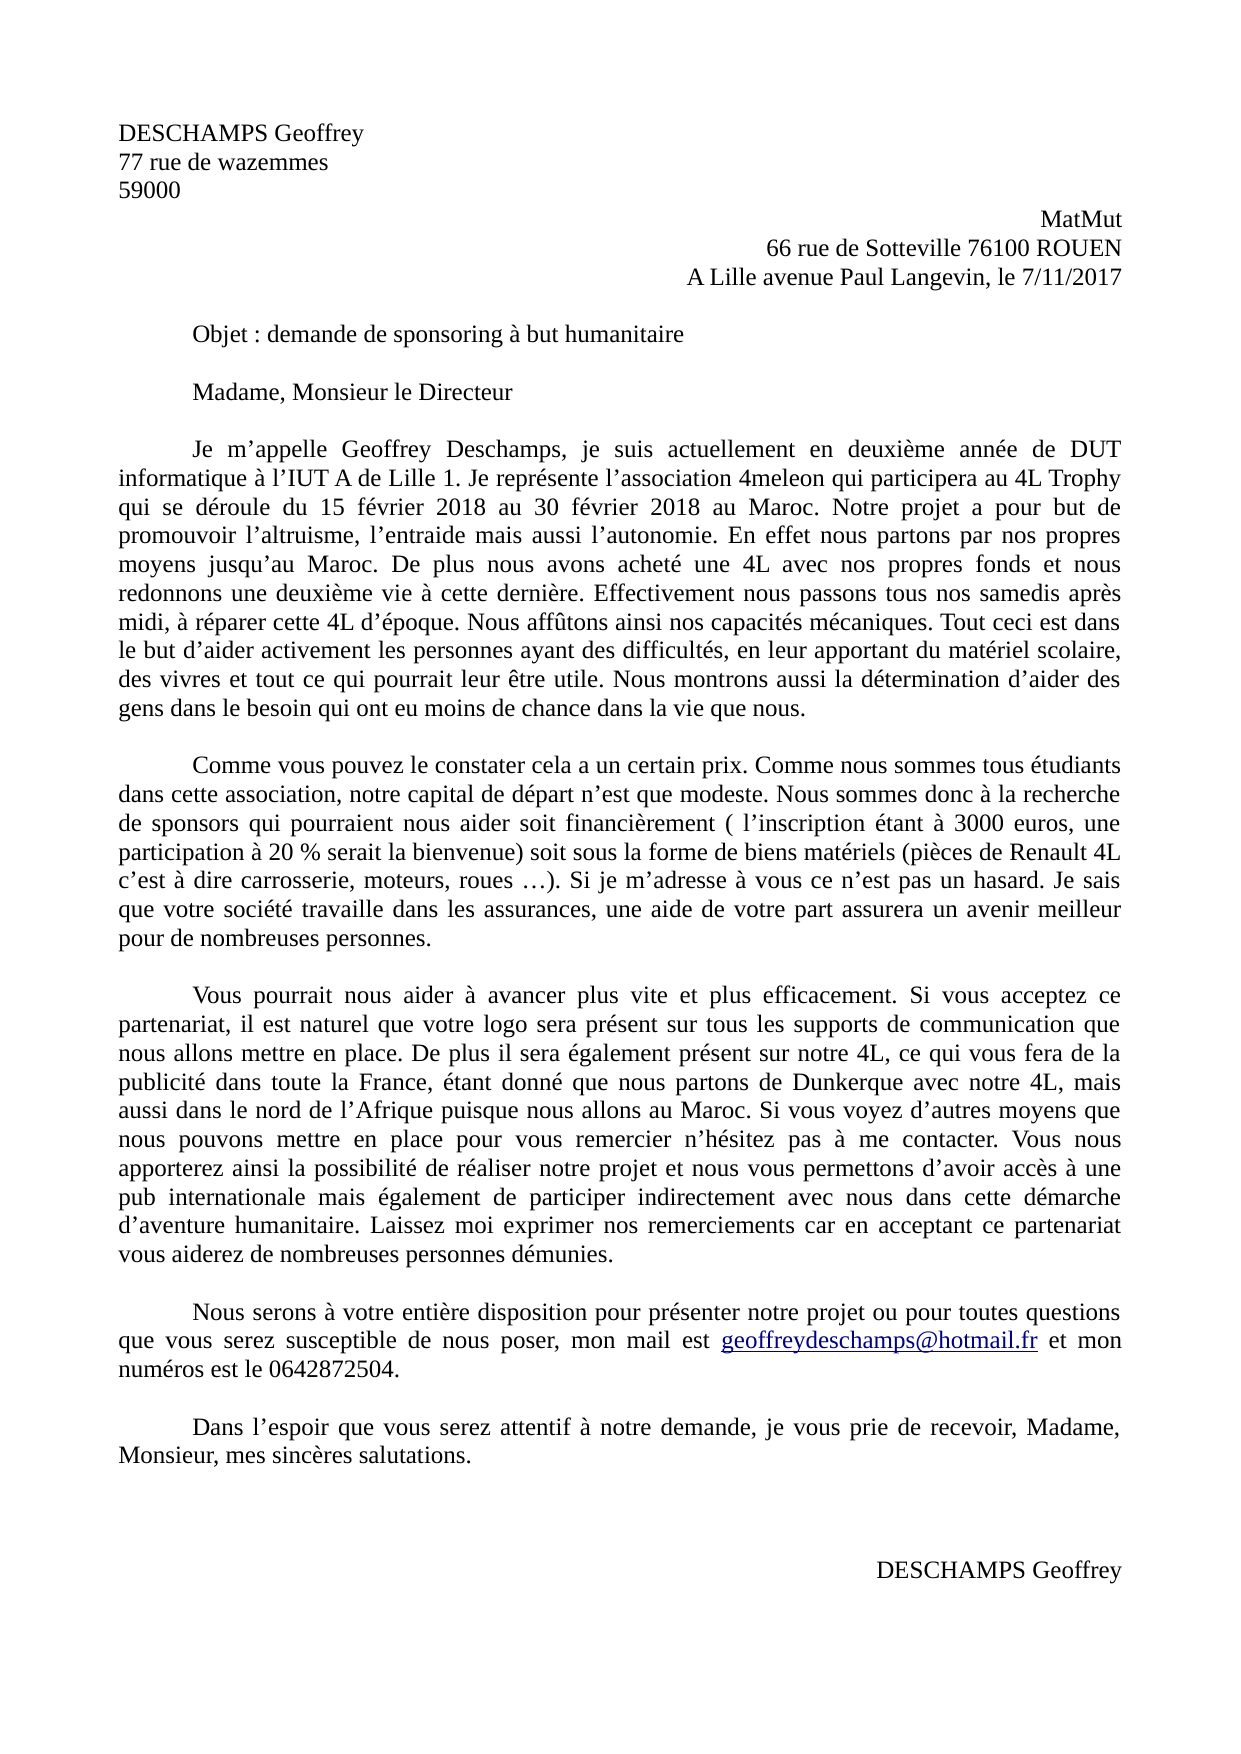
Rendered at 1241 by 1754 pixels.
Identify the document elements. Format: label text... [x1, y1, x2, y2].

text Dans l’espoir que vous serez attentif à notre demande, je vous prie de recevoir, Madame, Monsieur, mes sincères salutations. [118, 1412, 1122, 1469]
text Je m’appelle Geoffrey Deschamps, je suis actuellement en deuxième année de DUT informatique à l’IUT A de Lille 1. Je représente l’association 4meleon qui participera au 4L Trophy qui se déroule du 15 février 2018 au 30 février 2018 au Maroc. Notre projet a pour but de promouvoir l’altruisme, l’entraide mais aussi l’autonomie. En effet nous partons par nos propres moyens jusqu’au Maroc. De plus nous avons acheté une 4L avec nos propres fonds et nous redonnons une deuxième vie à cette dernière. Effectivement nous passons tous nos samedis après midi, à réparer cette 4L d’époque. Nous affûtons ainsi nos capacités mécaniques. Tout ceci est dans le but d’aider activement les personnes ayant des difficultés, en leur apportant du matériel scolaire, des vivres et tout ce qui pourrait leur être utile. Nous montrons aussi la détermination d’aider des gens dans le besoin qui ont eu moins de chance dans la vie que nous. [118, 434, 1122, 722]
text A Lille avenue Paul Langevin, le 7/11/2017 [118, 262, 1122, 291]
text 77 rue de wazemmes [118, 147, 1122, 176]
text DESCHAMPS Geoffrey [118, 118, 1122, 147]
text Madame, Monsieur le Directeur [118, 377, 1122, 406]
text DESCHAMPS Geoffrey [118, 1556, 1122, 1584]
text 66 rue de Sotteville 76100 ROUEN [118, 233, 1122, 262]
text Vous pourrait nous aider à avancer plus vite et plus efficacement. Si vous acceptez ce partenariat, il est naturel que votre logo sera présent sur tous les supports de communication que nous allons mettre en place. De plus il sera également présent sur notre 4L, ce qui vous fera de la publicité dans toute la France, étant donné que nous partons de Dunkerque avec notre 4L, mais aussi dans le nord de l’Afrique puisque nous allons au Maroc. Si vous voyez d’autres moyens que nous pouvons mettre en place pour vous remercier n’hésitez pas à me contacter. Vous nous apporterez ainsi la possibilité de réaliser notre projet et nous vous permettons d’avoir accès à une pub internationale mais également de participer indirectement avec nous dans cette démarche d’aventure humanitaire. Laissez moi exprimer nos remerciements car en acceptant ce partenariat vous aiderez de nombreuses personnes démunies. [118, 981, 1122, 1268]
text Nous serons à votre entière disposition pour présenter notre projet ou pour toutes questions que vous serez susceptible de nous poser, mon mail est geoffreydeschamps@hotmail.fr et mon numéros est le 0642872504. [118, 1297, 1122, 1383]
text Comme vous pouvez le constater cela a un certain prix. Comme nous sommes tous étudiants dans cette association, notre capital de départ n’est que modeste. Nous sommes donc à la recherche de sponsors qui pourraient nous aider soit financièrement ( l’inscription étant à 3000 euros, une participation à 20 % serait la bienvenue) soit sous la forme de biens matériels (pièces de Renault 4L c’est à dire carrosserie, moteurs, roues …). Si je m’adresse à vous ce n’est pas un hasard. Je sais que votre société travaille dans les assurances, une aide de votre part assurera un avenir meilleur pour de nombreuses personnes. [118, 751, 1122, 952]
text MatMut [118, 204, 1122, 233]
text Objet : demande de sponsoring à but humanitaire [118, 319, 1122, 348]
text 59000 [118, 176, 1122, 204]
